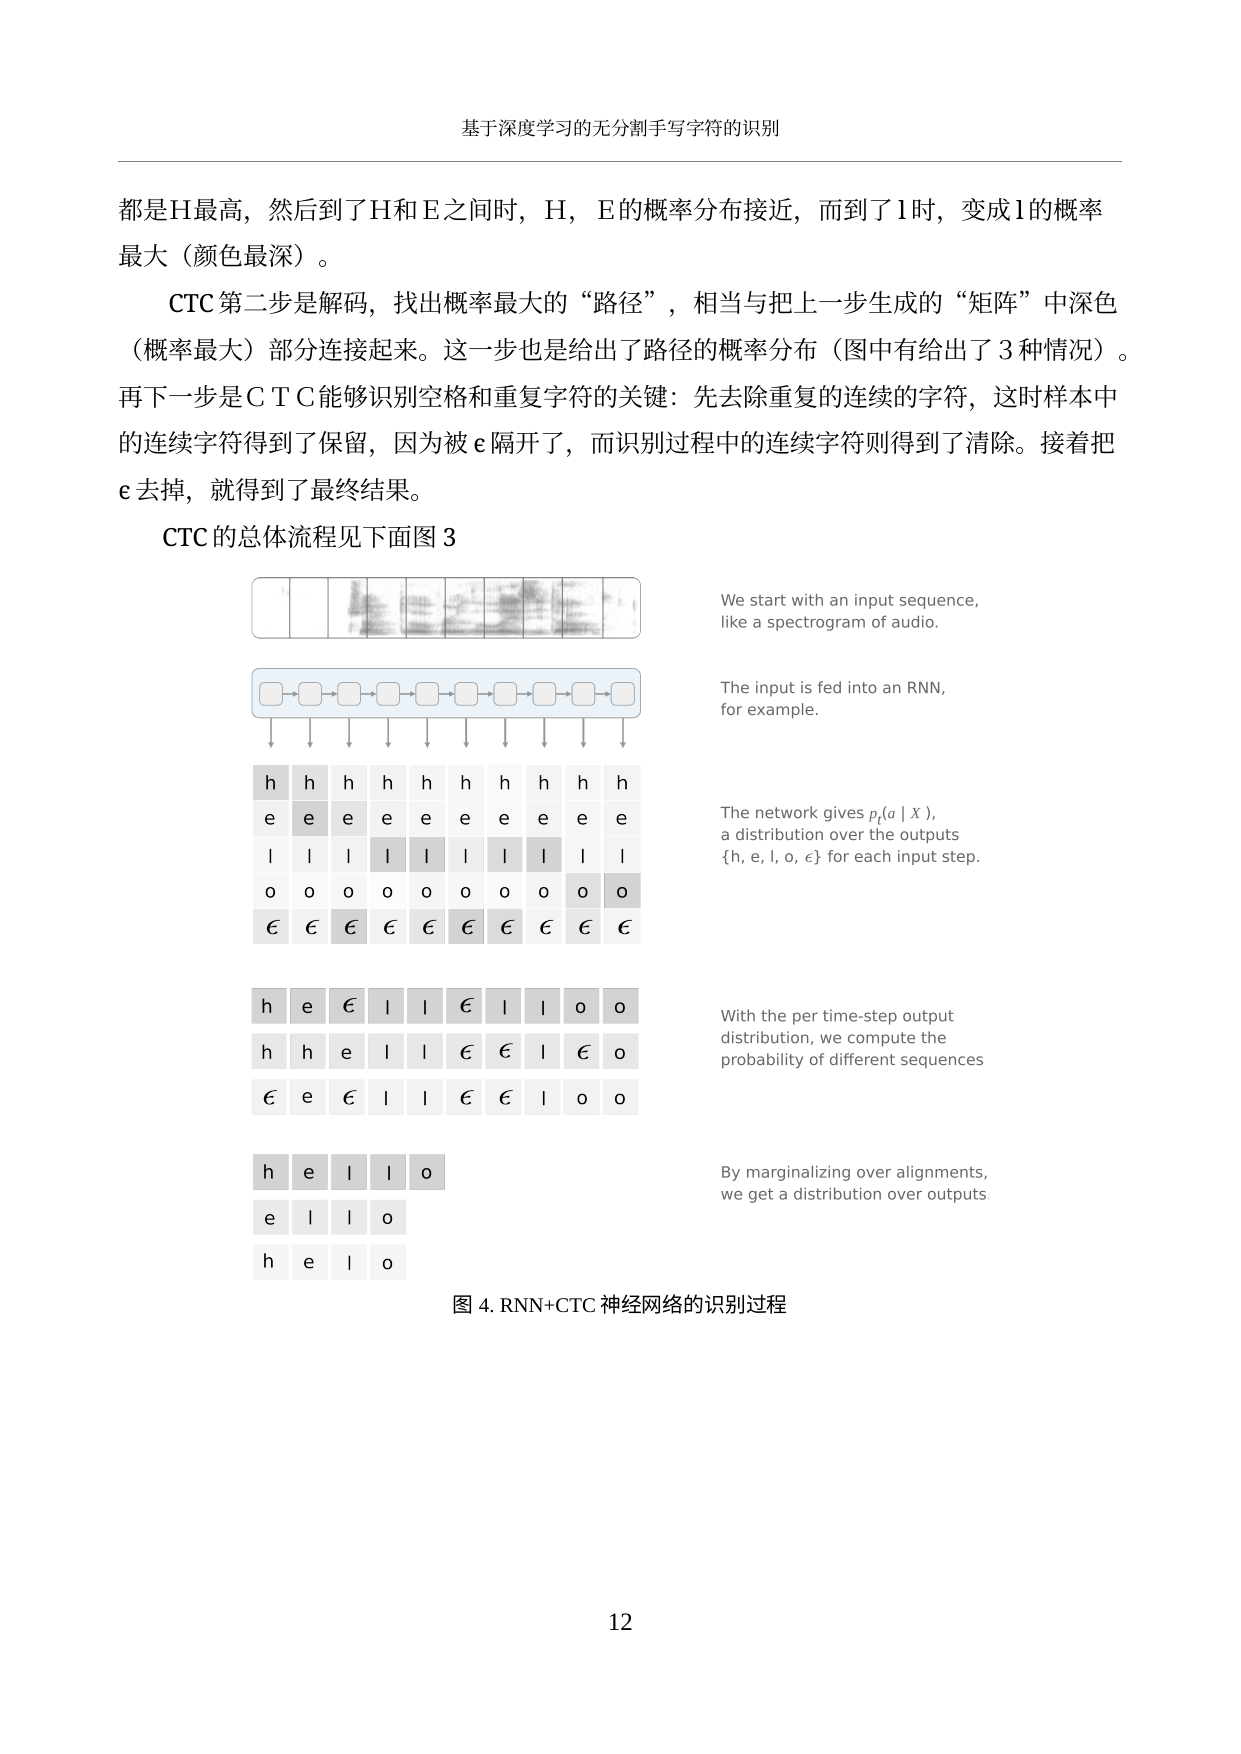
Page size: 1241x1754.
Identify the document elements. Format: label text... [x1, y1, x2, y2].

text CTC第二步是解码，找出概率最大的“路径”，相当与把上一步生成的“矩阵”中深色（概率最大）部分连接起来。这一步也是给出了路径的概率分布（图中有给出了３种情况）。再下一步是ＣＴＣ能够识别空格和重复字符的关键：先去除重复的连续的字符，这时样本中的连续字符得到了保留，因为被ϵ隔开了，而识别过程中的连续字符则得到了清除。接着把ϵ去掉，就得到了最终结果。 [118, 284, 1122, 507]
text 图 4. RNN+CTC神经网络的识别过程 [251, 1280, 989, 1316]
text CTC的总体流程见下面图3 [118, 517, 1122, 553]
text 都是Ｈ最高，然后到了Ｈ和Ｅ之间时，Ｈ，Ｅ的概率分布接近，而到了l时，变成l的概率最大（颜色最深）。 [118, 190, 1122, 273]
picture [251, 577, 989, 1280]
